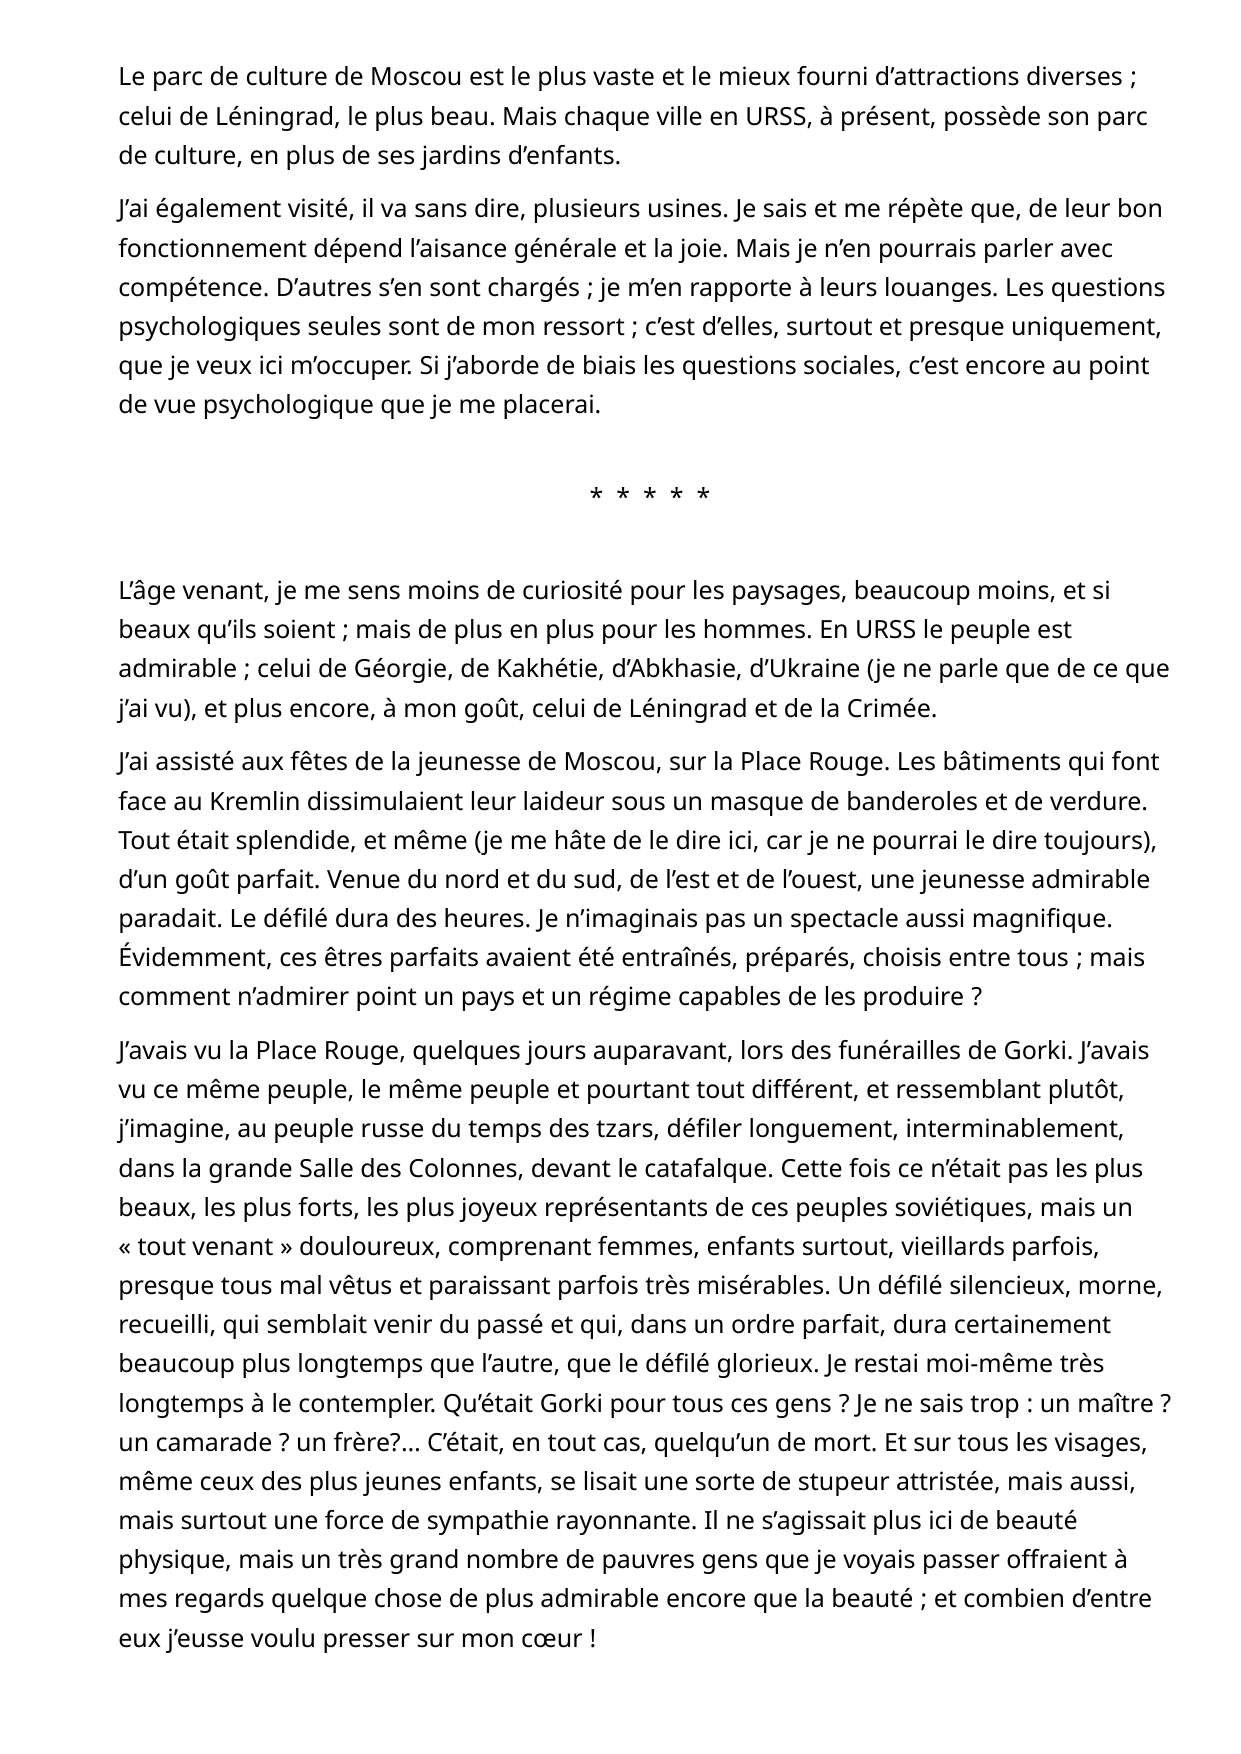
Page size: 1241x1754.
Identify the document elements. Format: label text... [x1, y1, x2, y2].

text J’ai également visité, il va sans dire, plusieurs usines. Je sais et me répète que, de leur bon fonctionnement dépend l’aisance générale et la joie. Mais je n’en pourrais parler avec compétence. D’autres s’en sont chargés ; je m’en rapporte à leurs louanges. Les questions psychologiques seules sont de mon ressort ; c’est d’elles, surtout et presque uniquement, que je veux ici m’occuper. Si j’aborde de biais les questions sociales, c’est encore au point de vue psychologique que je me placerai. [118, 191, 1181, 421]
text J’ai assisté aux fêtes de la jeunesse de Moscou, sur la Place Rouge. Les bâtiments qui font face au Kremlin dissimulaient leur laideur sous un masque de banderoles et de verdure. Tout était splendide, et même (je me hâte de le dire ici, car je ne pourrai le dire toujours), d’un goût parfait. Venue du nord et du sud, de l’est et de l’ouest, une jeunesse admirable paradait. Le défilé dura des heures. Je n’imaginais pas un spectacle aussi magnifique. Évidemment, ces êtres parfaits avaient été entraînés, préparés, choisis entre tous ; mais comment n’admirer point un pays et un régime capables de les produire ? [118, 744, 1181, 1013]
text L’âge venant, je me sens moins de curiosité pour les paysages, beaucoup moins, et si beaux qu’ils soient ; mais de plus en plus pour les hommes. En URSS le peuple est admirable ; celui de Géorgie, de Kakhétie, d’Abkhasie, d’Ukraine (je ne parle que de ce que j’ai vu), et plus encore, à mon goût, celui de Léningrad et de la Crimée. [118, 573, 1181, 724]
text Le parc de culture de Moscou est le plus vaste et le mieux fourni d’attractions diverses ; celui de Léningrad, le plus beau. Mais chaque ville en URSS, à présent, possède son parc de culture, en plus de ses jardins d’enfants. [118, 59, 1181, 171]
text * * * * * [118, 480, 1181, 514]
text J’avais vu la Place Rouge, quelques jours auparavant, lors des funérailles de Gorki. J’avais vu ce même peuple, le même peuple et pourtant tout différent, et ressemblant plutôt, j’imagine, au peuple russe du temps des tzars, défiler longuement, interminablement, dans la grande Salle des Colonnes, devant le catafalque. Cette fois ce n’était pas les plus beaux, les plus forts, les plus joyeux représentants de ces peuples soviétiques, mais un « tout venant » douloureux, comprenant femmes, enfants surtout, vieillards parfois, presque tous mal vêtus et paraissant parfois très misérables. Un défilé silencieux, morne, recueilli, qui semblait venir du passé et qui, dans un ordre parfait, dura certainement beaucoup plus longtemps que l’autre, que le défilé glorieux. Je restai moi-même très longtemps à le contempler. Qu’était Gorki pour tous ces gens ? Je ne sais trop : un maître ? un camarade ? un frère?… C’était, en tout cas, quelqu’un de mort. Et sur tous les visages, même ceux des plus jeunes enfants, se lisait une sorte de stupeur attristée, mais aussi, mais surtout une force de sympathie rayonnante. Il ne s’agissait plus ici de beauté physique, mais un très grand nombre de pauvres gens que je voyais passer offraient à mes regards quelque chose de plus admirable encore que la beauté ; et combien d’entre eux j’eusse voulu presser sur mon cœur ! [118, 1033, 1181, 1654]
